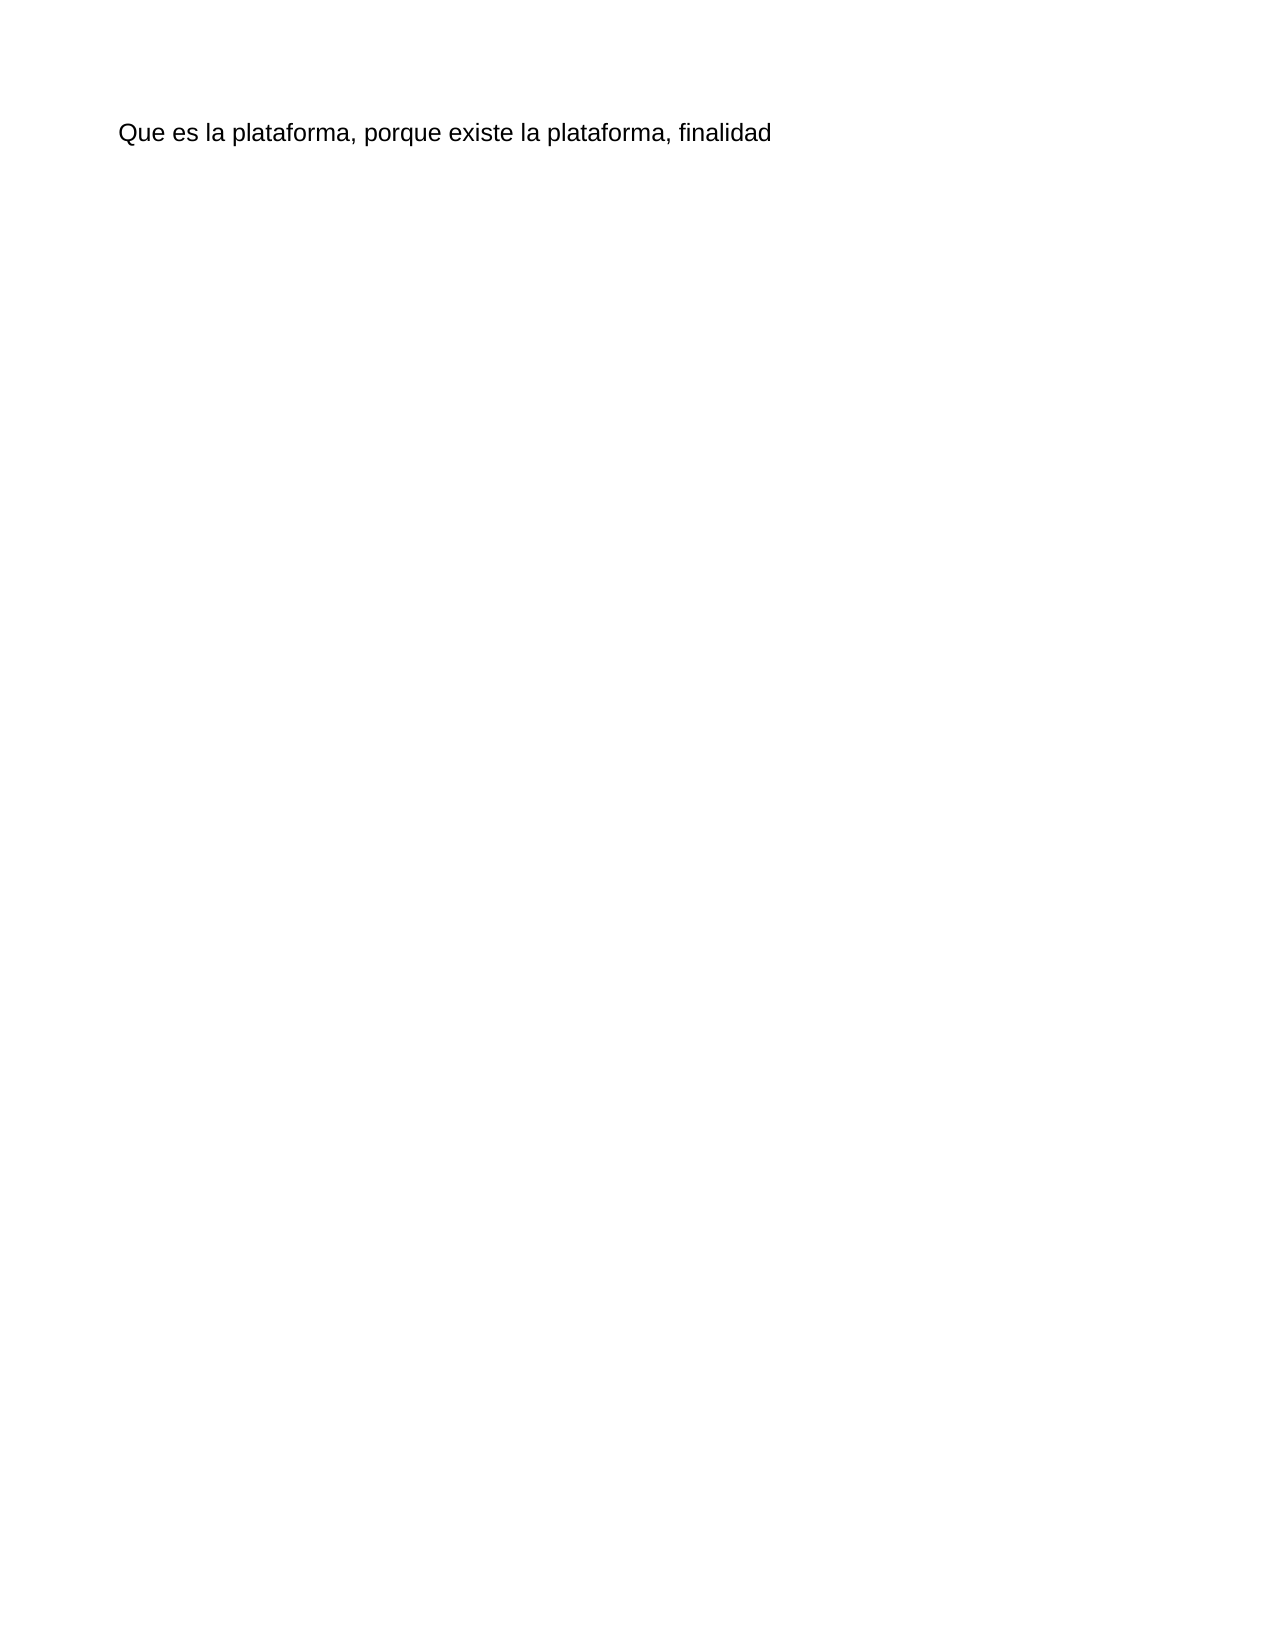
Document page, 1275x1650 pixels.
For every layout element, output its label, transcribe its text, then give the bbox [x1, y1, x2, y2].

text Que es la plataforma, porque existe la plataforma, finalidad [118, 118, 1157, 147]
